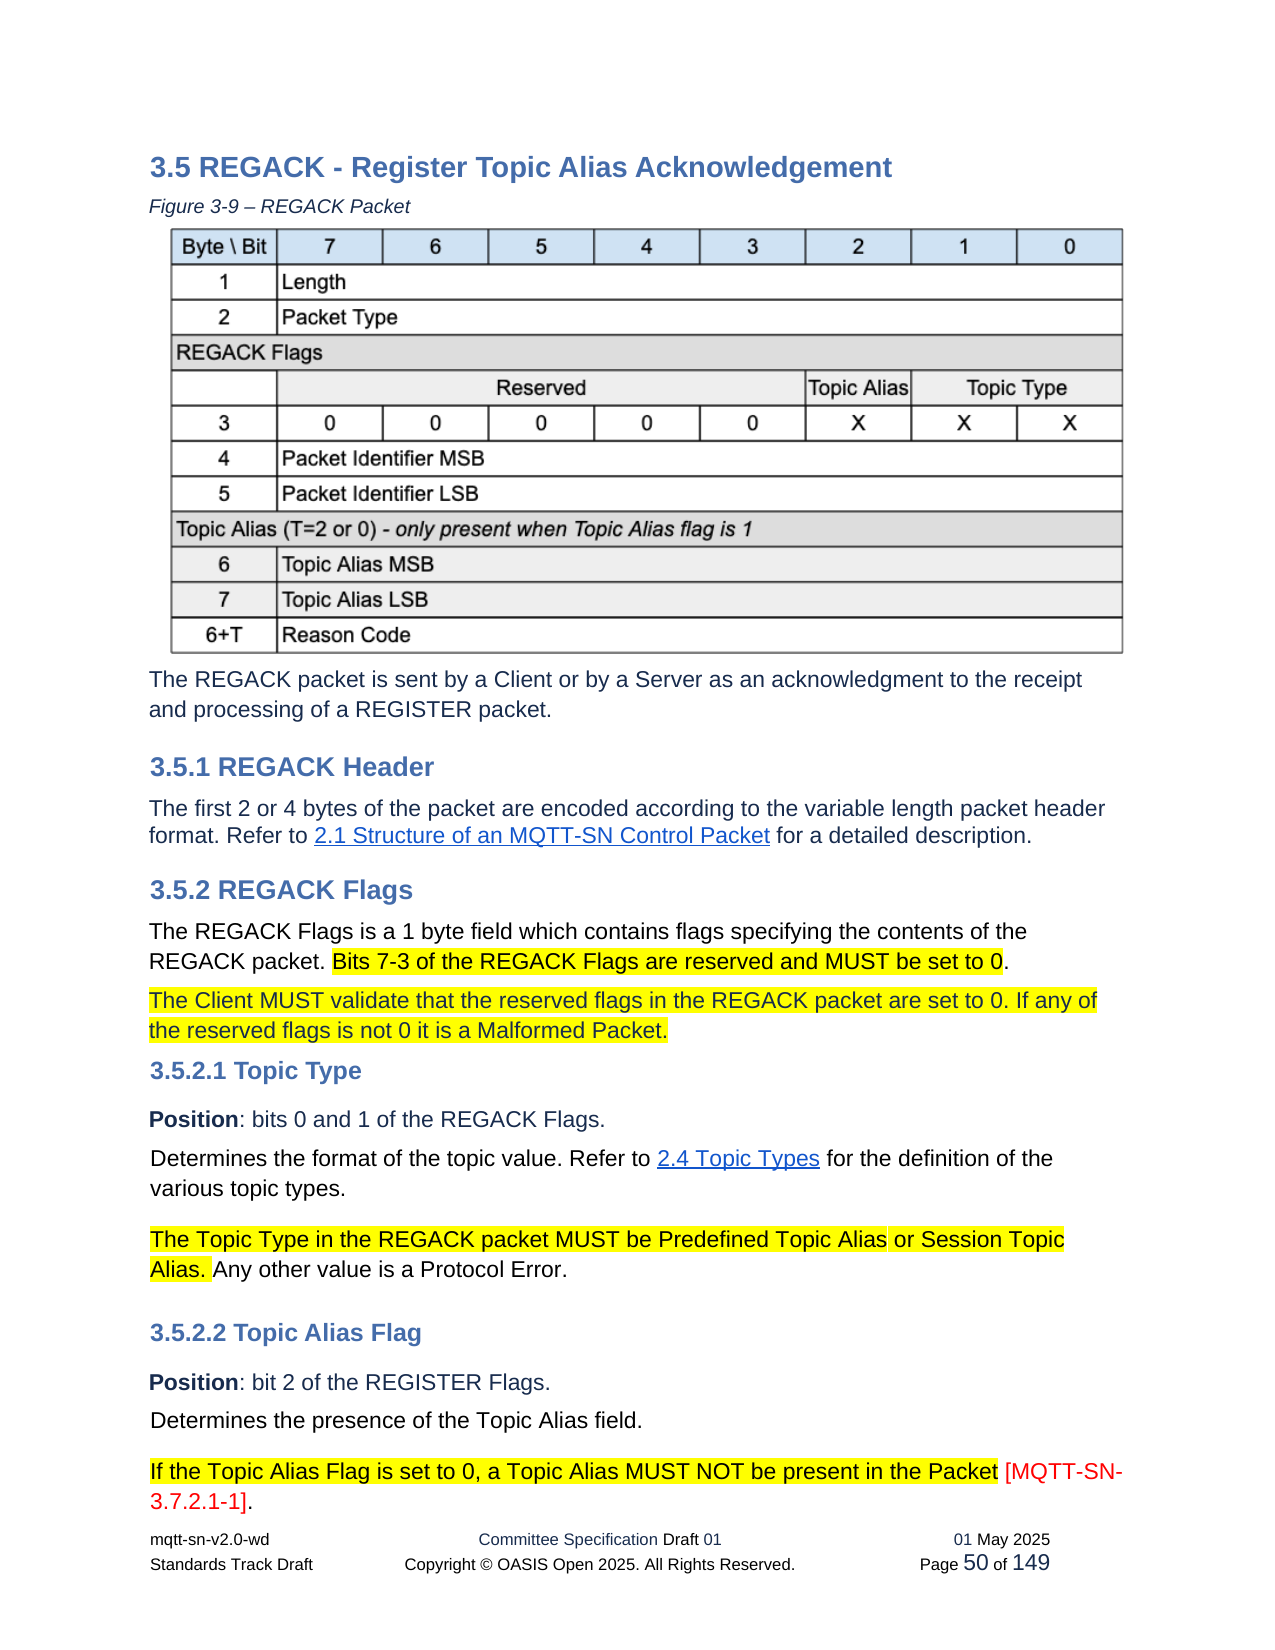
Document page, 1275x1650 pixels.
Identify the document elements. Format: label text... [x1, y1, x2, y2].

subtitle 3.5.1 REGACK Header [150, 751, 1124, 783]
text The Client MUST validate that the reserved flags in the REGACK packet are set to 0. If any of the reserved flags is not 0 it is a Malformed Packet. [148, 987, 1124, 1043]
text Position: bits 0 and 1 of the REGACK Flags. [148, 1106, 1124, 1132]
subtitle 3.5.2 REGACK Flags [150, 874, 1124, 906]
subtitle 3.5 REGACK - Register Topic Alias Acknowledgement [150, 150, 1124, 183]
text If the Topic Alias Flag is set to 0, a Topic Alias MUST NOT be present in the Packet [MQTT-SN-3.7.2.1-1]. [150, 1458, 1124, 1515]
text The first 2 or 4 bytes of the packet are encoded according to the variable length packet header format. Refer to 2.1 Structure of an MQTT-SN Control Packet for a detailed description. [148, 795, 1124, 849]
subtitle 3.5.2.2 Topic Alias Flag [150, 1318, 1124, 1347]
text The Topic Type in the REGACK packet MUST be Predefined Topic Alias or Session Topic Alias. Any other value is a Protocol Error. [150, 1226, 1124, 1282]
text Figure 3-9 – REGACK Packet [148, 194, 1124, 217]
text Determines the presence of the Topic Alias field. [150, 1407, 1124, 1433]
text Position: bit 2 of the REGISTER Flags. [148, 1368, 1124, 1395]
text The REGACK Flags is a 1 byte field which contains flags specifying the contents of the REGACK packet. Bits 7-3 of the REGACK Flags are reserved and MUST be set to 0. [148, 918, 1124, 975]
subtitle 3.5.2.1 Topic Type [150, 1056, 1124, 1084]
picture [148, 228, 1124, 654]
text The REGACK packet is sent by a Client or by a Server as an acknowledgment to the receipt and processing of a REGISTER packet. [148, 666, 1124, 723]
text Determines the format of the topic value. Refer to 2.4 Topic Types for the definition of the various topic types. [150, 1144, 1124, 1201]
